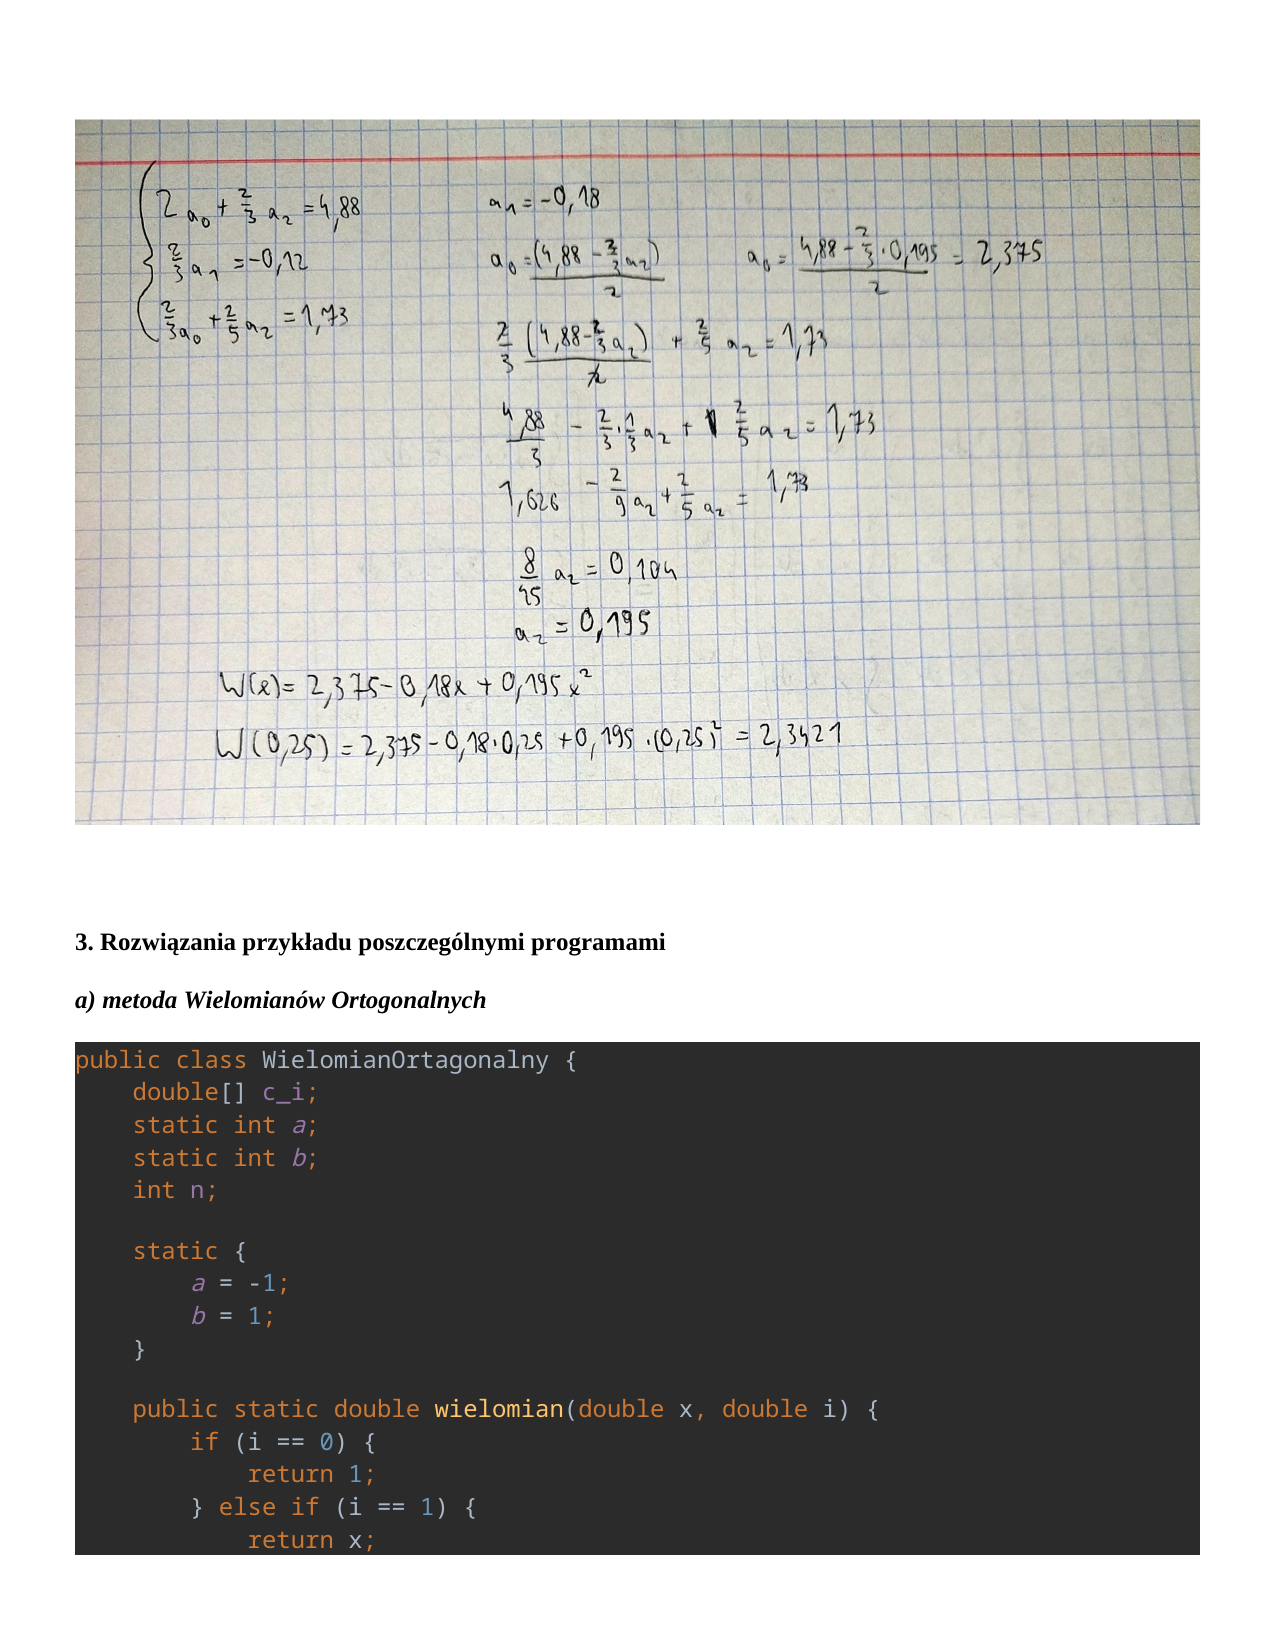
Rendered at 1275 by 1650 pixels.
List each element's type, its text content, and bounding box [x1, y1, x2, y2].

text public class WielomianOrtagonalny { double[] c_i; static int a; static int b; int n; static { a = -1; b = 1; } public static double wielomian(double x, double i) { if (i == 0) { return 1; } else if (i == 1) { return x; [75, 1042, 1200, 1555]
text a) metoda Wielomianów Ortogonalnych [75, 985, 1200, 1014]
text 3. Rozwiązania przykładu poszczególnymi programami [75, 927, 1200, 956]
picture [75, 75, 1200, 870]
